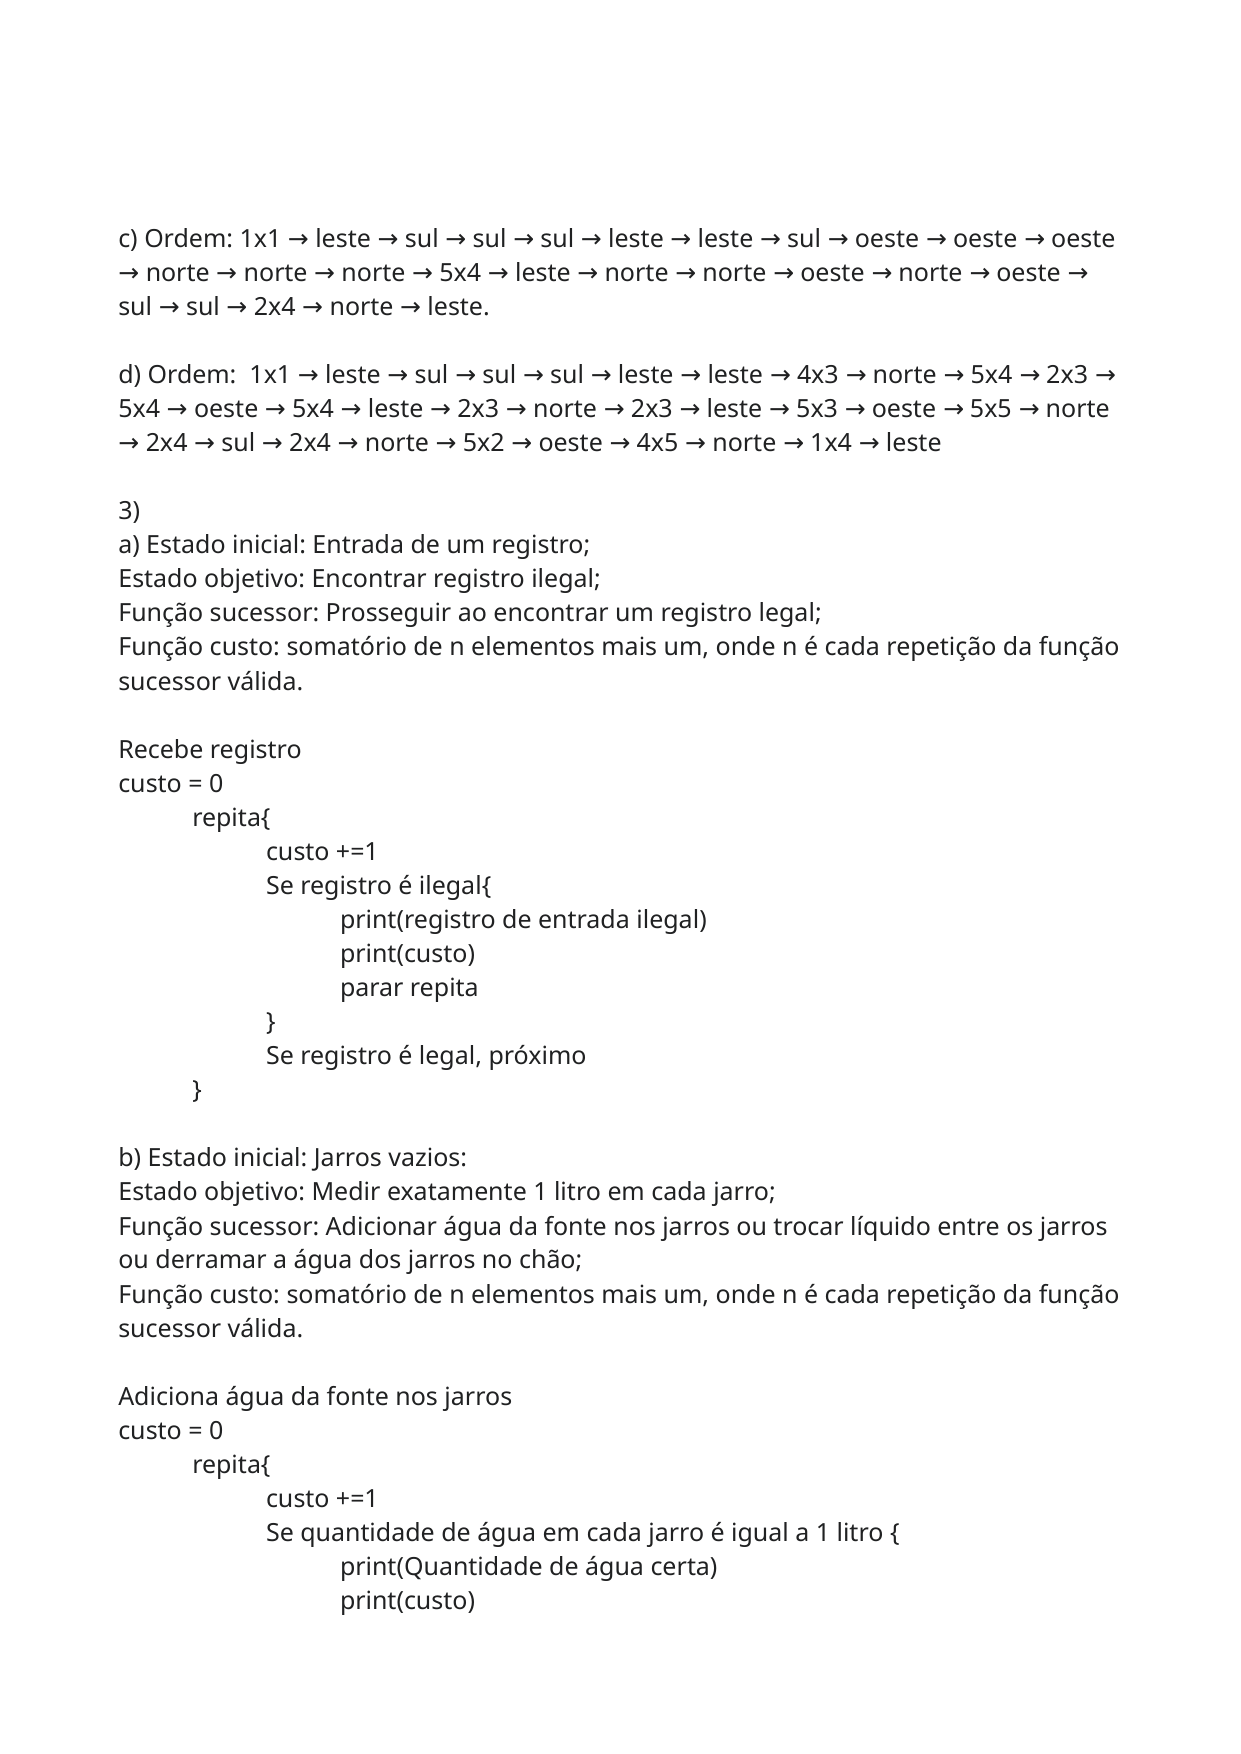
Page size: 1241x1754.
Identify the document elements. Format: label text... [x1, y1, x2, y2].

text a) Estado inicial: Entrada de um registro; [118, 527, 1122, 561]
text print(custo) [118, 936, 1122, 970]
text b) Estado inicial: Jarros vazios: [118, 1140, 1122, 1174]
text Função sucessor: Prosseguir ao encontrar um registro legal; [118, 595, 1122, 629]
text Função custo: somatório de n elementos mais um, onde n é cada repetição da função sucessor válida. [118, 1276, 1122, 1344]
text custo = 0 [118, 765, 1122, 799]
text Recebe registro [118, 731, 1122, 765]
text Se registro é legal, próximo [118, 1038, 1122, 1072]
text d) Ordem: 1x1 → leste → sul → sul → sul → leste → leste → 4x3 → norte → 5x4 → 2x3 → 5x4 → oeste → 5x4 → leste → 2x3 → norte → 2x3 → leste → 5x3 → oeste → 5x5 → norte → 2x4 → sul → 2x4 → norte → 5x2 → oeste → 4x5 → norte → 1x4 → leste [118, 357, 1122, 459]
text Função sucessor: Adicionar água da fonte nos jarros ou trocar líquido entre os jarros ou derramar a água dos jarros no chão; [118, 1208, 1122, 1276]
text Estado objetivo: Encontrar registro ilegal; [118, 561, 1122, 595]
text repita{ [118, 1447, 1122, 1481]
text repita{ [118, 799, 1122, 833]
text Função custo: somatório de n elementos mais um, onde n é cada repetição da função sucessor válida. [118, 629, 1122, 697]
text 3) [118, 493, 1122, 527]
text Se quantidade de água em cada jarro é igual a 1 litro { [118, 1515, 1122, 1549]
text Estado objetivo: Medir exatamente 1 litro em cada jarro; [118, 1174, 1122, 1208]
text custo = 0 [118, 1412, 1122, 1447]
text } [118, 1004, 1122, 1038]
text print(custo) [118, 1583, 1122, 1617]
text parar repita [118, 970, 1122, 1004]
text } [118, 1072, 1122, 1106]
text c) Ordem: 1x1 → leste → sul → sul → sul → leste → leste → sul → oeste → oeste → oeste → norte → norte → norte → 5x4 → leste → norte → norte → oeste → norte → oeste → sul → sul → 2x4 → norte → leste. [118, 220, 1122, 322]
text Se registro é ilegal{ [118, 867, 1122, 902]
text Adiciona água da fonte nos jarros [118, 1378, 1122, 1412]
text custo +=1 [118, 833, 1122, 867]
text print(Quantidade de água certa) [118, 1549, 1122, 1583]
text custo +=1 [118, 1481, 1122, 1515]
text print(registro de entrada ilegal) [118, 902, 1122, 936]
